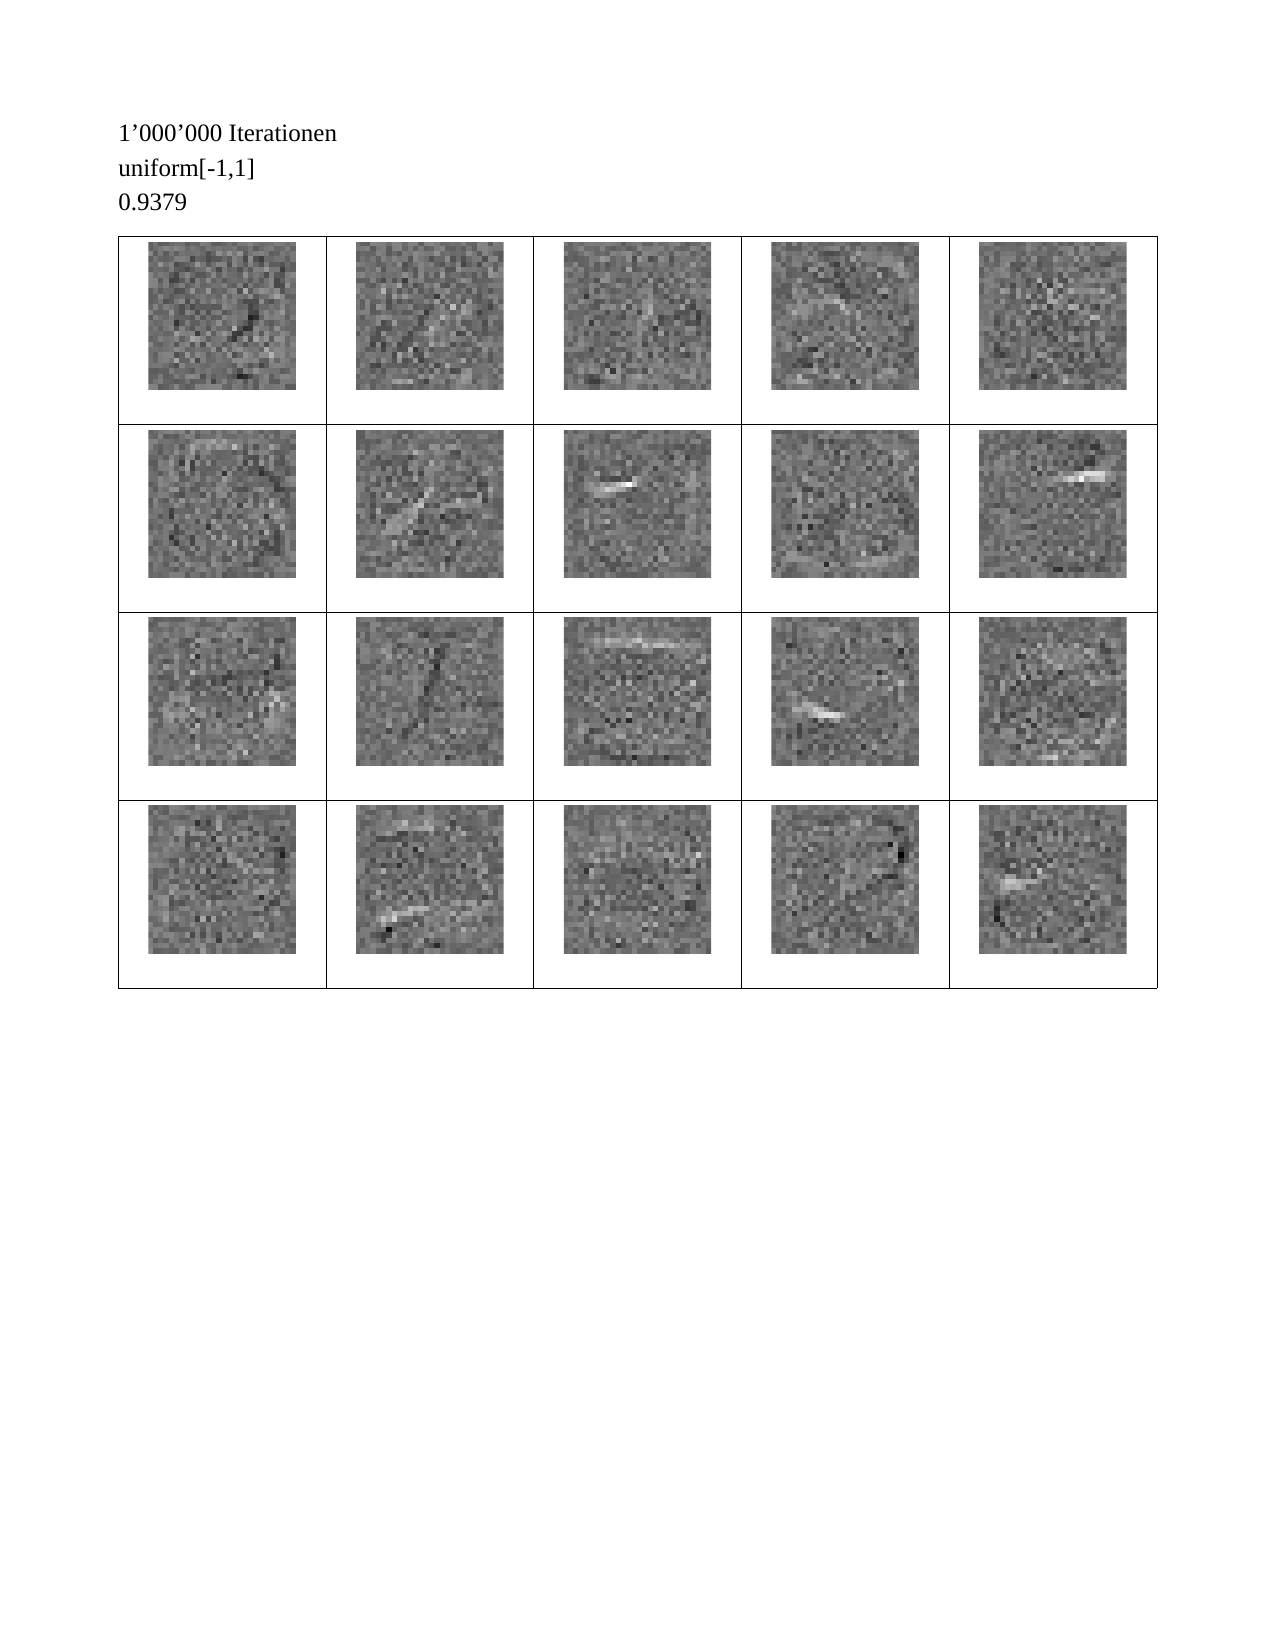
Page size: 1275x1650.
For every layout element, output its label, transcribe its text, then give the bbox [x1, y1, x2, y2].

picture [356, 242, 504, 390]
picture [563, 617, 712, 766]
table_cell [327, 613, 533, 800]
table_header [742, 237, 949, 424]
picture [148, 617, 296, 766]
table_header [119, 237, 326, 424]
picture [979, 242, 1127, 390]
table_cell [327, 425, 533, 612]
picture [563, 242, 712, 390]
table_cell [950, 613, 1157, 800]
picture [771, 617, 919, 766]
table_cell [534, 425, 741, 612]
table_cell [119, 425, 326, 612]
picture [356, 617, 504, 766]
picture [771, 805, 919, 954]
picture [979, 430, 1127, 578]
picture [148, 805, 296, 954]
picture [563, 805, 712, 954]
picture [148, 430, 296, 578]
picture [979, 805, 1127, 954]
table_cell [742, 425, 949, 612]
picture [563, 430, 712, 578]
table_cell [534, 613, 741, 800]
table_header [327, 237, 533, 424]
table_cell [327, 801, 533, 988]
table_cell [119, 801, 326, 988]
text 1’000’000 Iterationen uniform[-1,1] 0.9379 [118, 118, 1157, 216]
table_header [950, 237, 1157, 424]
picture [771, 430, 919, 578]
picture [356, 430, 504, 578]
table_cell [742, 613, 949, 800]
table_cell [742, 801, 949, 988]
table_cell [534, 801, 741, 988]
picture [979, 617, 1127, 766]
table_cell [119, 613, 326, 800]
picture [148, 242, 296, 390]
table_cell [950, 425, 1157, 612]
table_cell [950, 801, 1157, 988]
picture [771, 242, 919, 390]
picture [356, 805, 504, 954]
table_header [534, 237, 741, 424]
